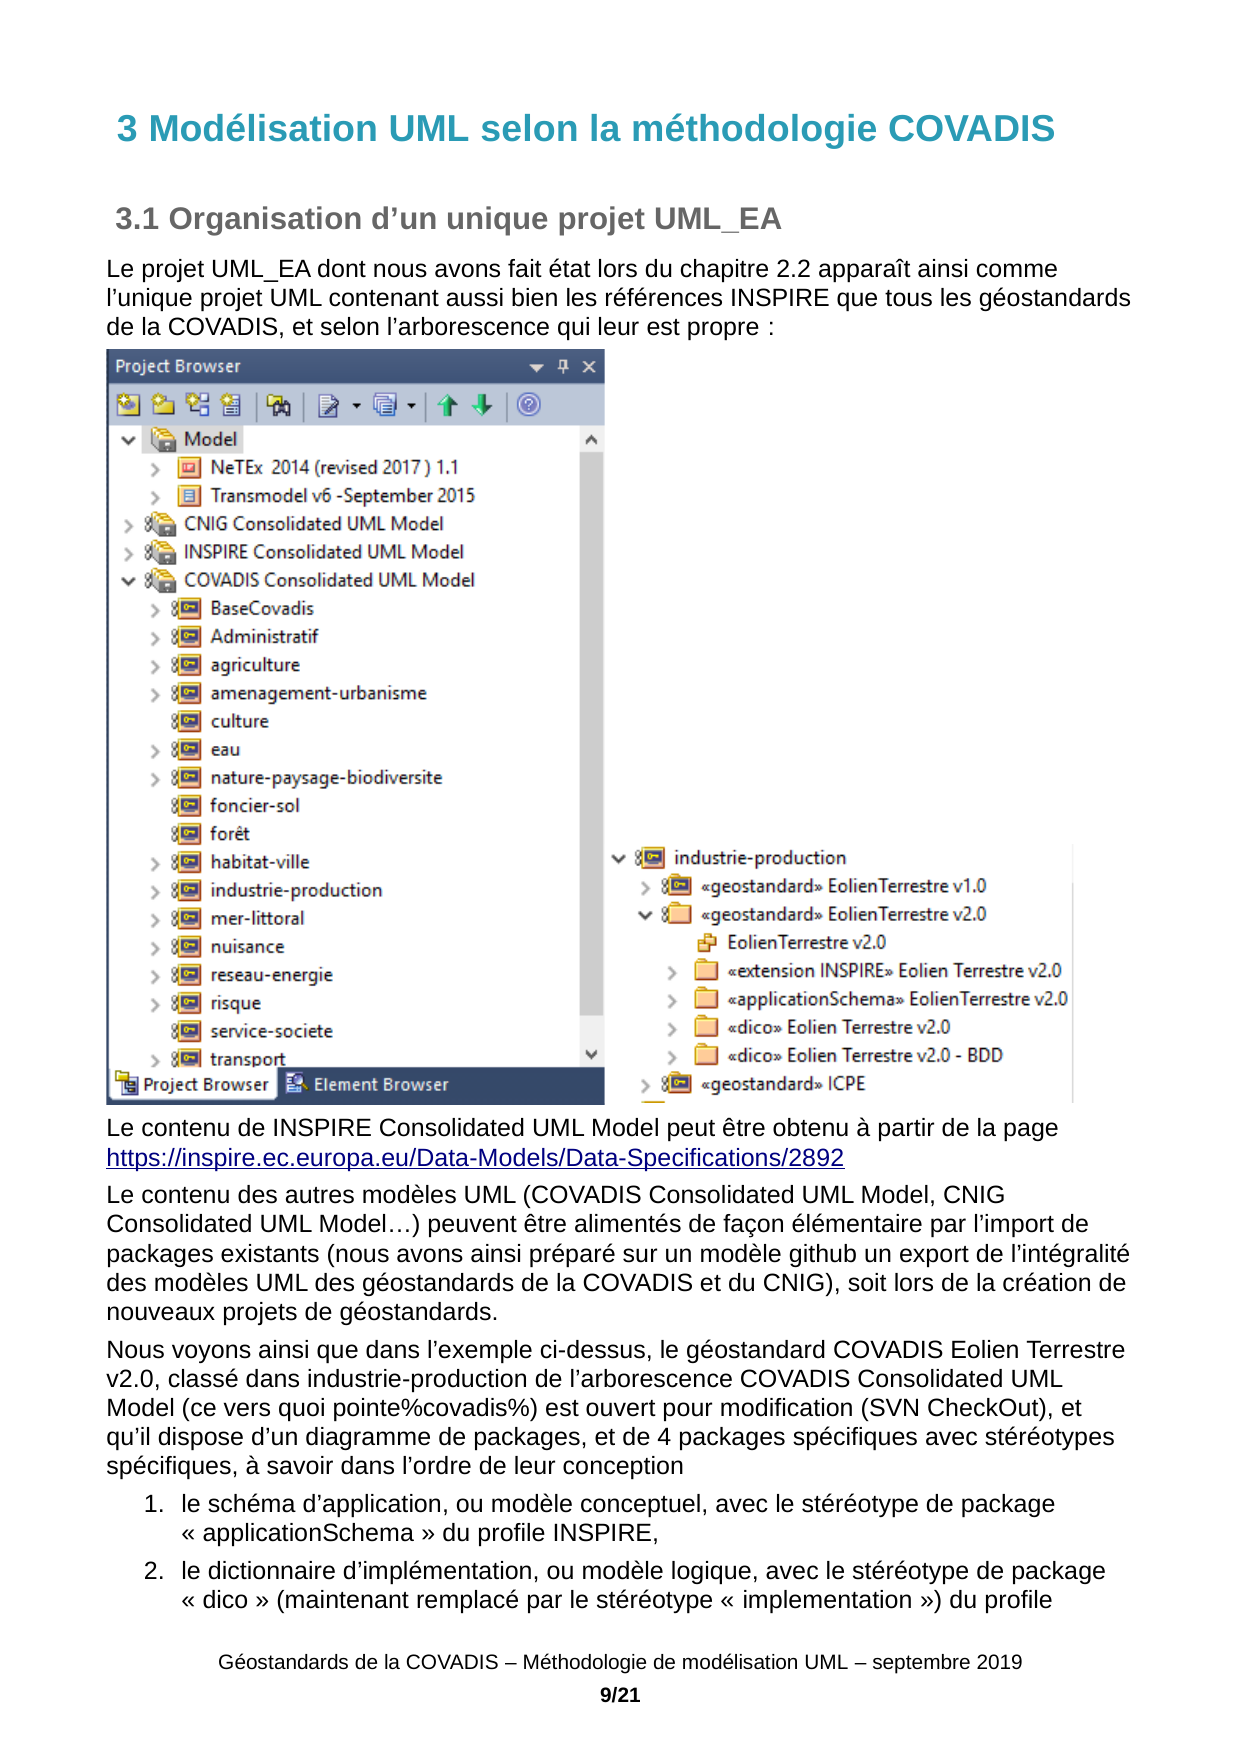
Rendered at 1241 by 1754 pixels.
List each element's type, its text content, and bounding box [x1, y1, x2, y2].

subtitle Modélisation UML selon la méthodologie COVADIS [106, 106, 1134, 149]
text Le contenu de INSPIRE Consolidated UML Model peut être obtenu à partir de la page https://inspire.ec.europa.eu/Data-Models/Data-Specifications/2892 [106, 1113, 1134, 1171]
text Nous voyons ainsi que dans l’exemple ci-dessus, le géostandard COVADIS Eolien Terrestre v2.0, classé dans industrie-production de l’arborescence COVADIS Consolidated UML Model (ce vers quoi pointe%covadis%) est ouvert pour modification (SVN CheckOut), et qu’il dispose d’un diagramme de packages, et de 4 packages spécifiques avec stéréotypes spécifiques, à savoir dans l’ordre de leur conception [106, 1334, 1134, 1480]
list le dictionnaire d’implémentation, ou modèle logique, avec le stéréotype de package « dico » (maintenant remplacé par le stéréotype « implementation ») du profile [144, 1556, 1134, 1614]
text Le projet UML_EA dont nous avons fait état lors du chapitre 2.2 apparaît ainsi comme l’unique projet UML contenant aussi bien les références INSPIRE que tous les géostandards de la COVADIS, et selon l’arborescence qui leur est propre : [106, 254, 1134, 341]
text Le contenu des autres modèles UML (COVADIS Consolidated UML Model, CNIG Consolidated UML Model…) peuvent être alimentés de façon élémentaire par l’import de packages existants (nous avons ainsi préparé sur un modèle github un export de l’intégralité des modèles UML des géostandards de la COVADIS et du CNIG), soit lors de la création de nouveaux projets de géostandards. [106, 1180, 1134, 1326]
list le schéma d’application, ou modèle conceptuel, avec le stéréotype de package « applicationSchema » du profile INSPIRE, [144, 1489, 1134, 1547]
picture [106, 349, 1074, 1105]
subtitle Organisation d’un unique projet UML_EA [106, 200, 1134, 236]
